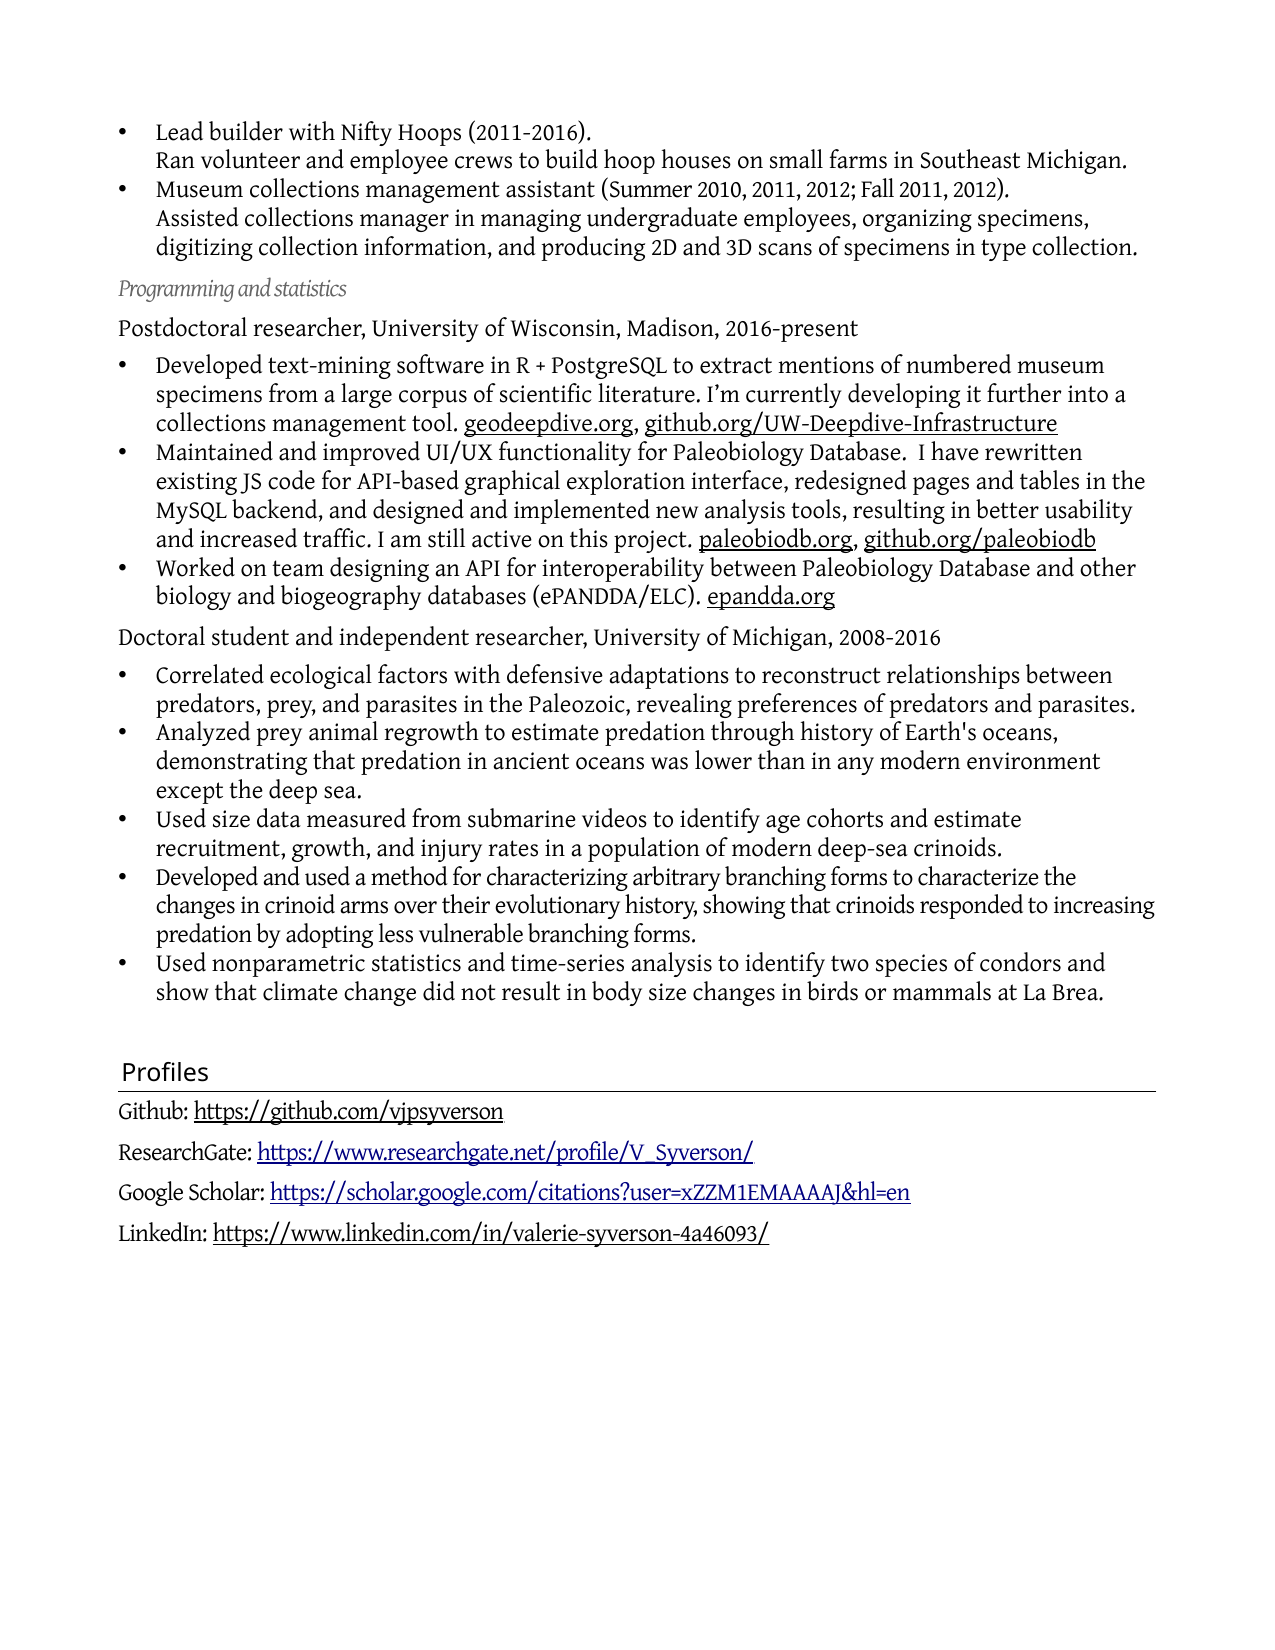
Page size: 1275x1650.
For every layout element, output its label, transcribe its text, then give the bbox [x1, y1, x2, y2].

list Maintained and improved UI/UX functionality for Paleobiology Database. I have rewritten existing JS code for API-based graphical exploration interface, redesigned pages and tables in the MySQL backend, and designed and implemented new analysis tools, resulting in better usability and increased traffic. I am still active on this project. paleobiodb.org, github.org/paleobiodb [118, 438, 1156, 554]
text Doctoral student and independent researcher, University of Michigan, 2008-2016 [118, 624, 1156, 652]
list Correlated ecological factors with defensive adaptations to reconstruct relationships between predators, prey, and parasites in the Paleozoic, revealing preferences of predators and parasites. [118, 661, 1156, 719]
text ResearchGate: https://www.researchgate.net/profile/V_Syverson/ [118, 1138, 1156, 1167]
list Used nonparametric statistics and time-series analysis to identify two species of condors and show that climate change did not result in body size changes in birds or mammals at La Brea. [118, 950, 1156, 1007]
list Used size data measured from submarine videos to identify age cohorts and estimate recruitment, growth, and injury rates in a population of modern deep-sea crinoids. [118, 805, 1156, 863]
subtitle Profiles [118, 1051, 1156, 1091]
list Analyzed prey animal regrowth to estimate predation through history of Earth's oceans, demonstrating that predation in ancient oceans was lower than in any modern environment except the deep sea. [118, 719, 1156, 805]
list Lead builder with Nifty Hoops (2011-2016). Ran volunteer and employee crews to build hoop houses on small farms in Southeast Michigan. [118, 118, 1156, 176]
list Museum collections management assistant (Summer 2010, 2011, 2012; Fall 2011, 2012). Assisted collections manager in managing undergraduate employees, organizing specimens, digitizing collection information, and producing 2D and 3D scans of specimens in type collection. [118, 176, 1156, 262]
text Programming and statistics [118, 274, 1156, 303]
text LinkedIn: https://www.linkedin.com/in/valerie-syverson-4a46093/ [118, 1219, 1156, 1248]
list Developed text-mining software in R + PostgreSQL to extract mentions of numbered museum specimens from a large corpus of scientific literature. I’m currently developing it further into a collections management tool. geodeepdive.org, github.org/UW-Deepdive-Infrastructure [118, 352, 1156, 438]
text Google Scholar: https://scholar.google.com/citations?user=xZZM1EMAAAAJ&hl=en [118, 1179, 1156, 1208]
text Postdoctoral researcher, University of Wisconsin, Madison, 2016-present [118, 314, 1156, 343]
text Github: https://github.com/vjpsyverson [118, 1097, 1156, 1126]
list Worked on team designing an API for interoperability between Paleobiology Database and other biology and biogeography databases (ePANDDA/ELC). epandda.org [118, 554, 1156, 612]
list Developed and used a method for characterizing arbitrary branching forms to characterize the changes in crinoid arms over their evolutionary history, showing that crinoids responded to increasing predation by adopting less vulnerable branching forms. [118, 863, 1156, 950]
